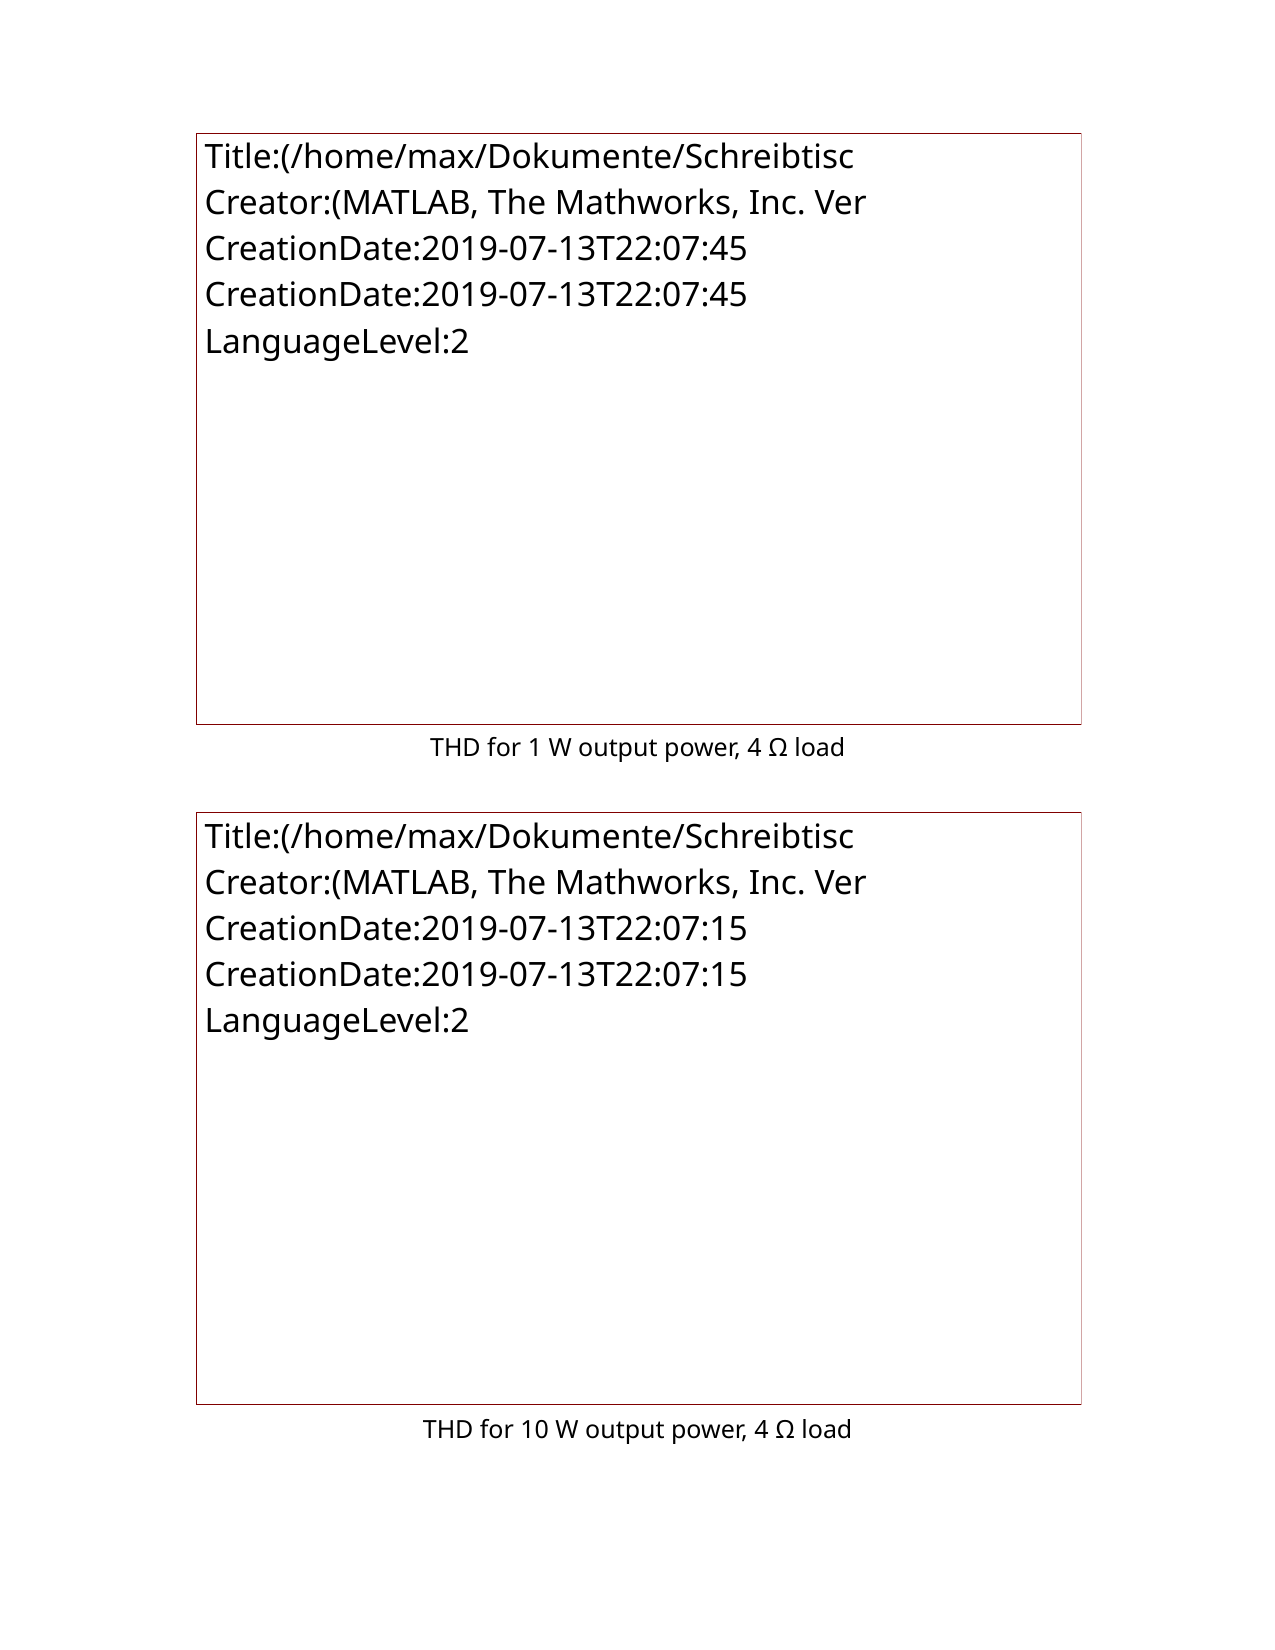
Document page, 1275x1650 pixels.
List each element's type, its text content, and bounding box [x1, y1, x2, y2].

text THD for 10 W output power, 4 Ω load [194, 810, 1081, 1446]
text THD for 1 W output power, 4 Ω load [194, 131, 1081, 764]
